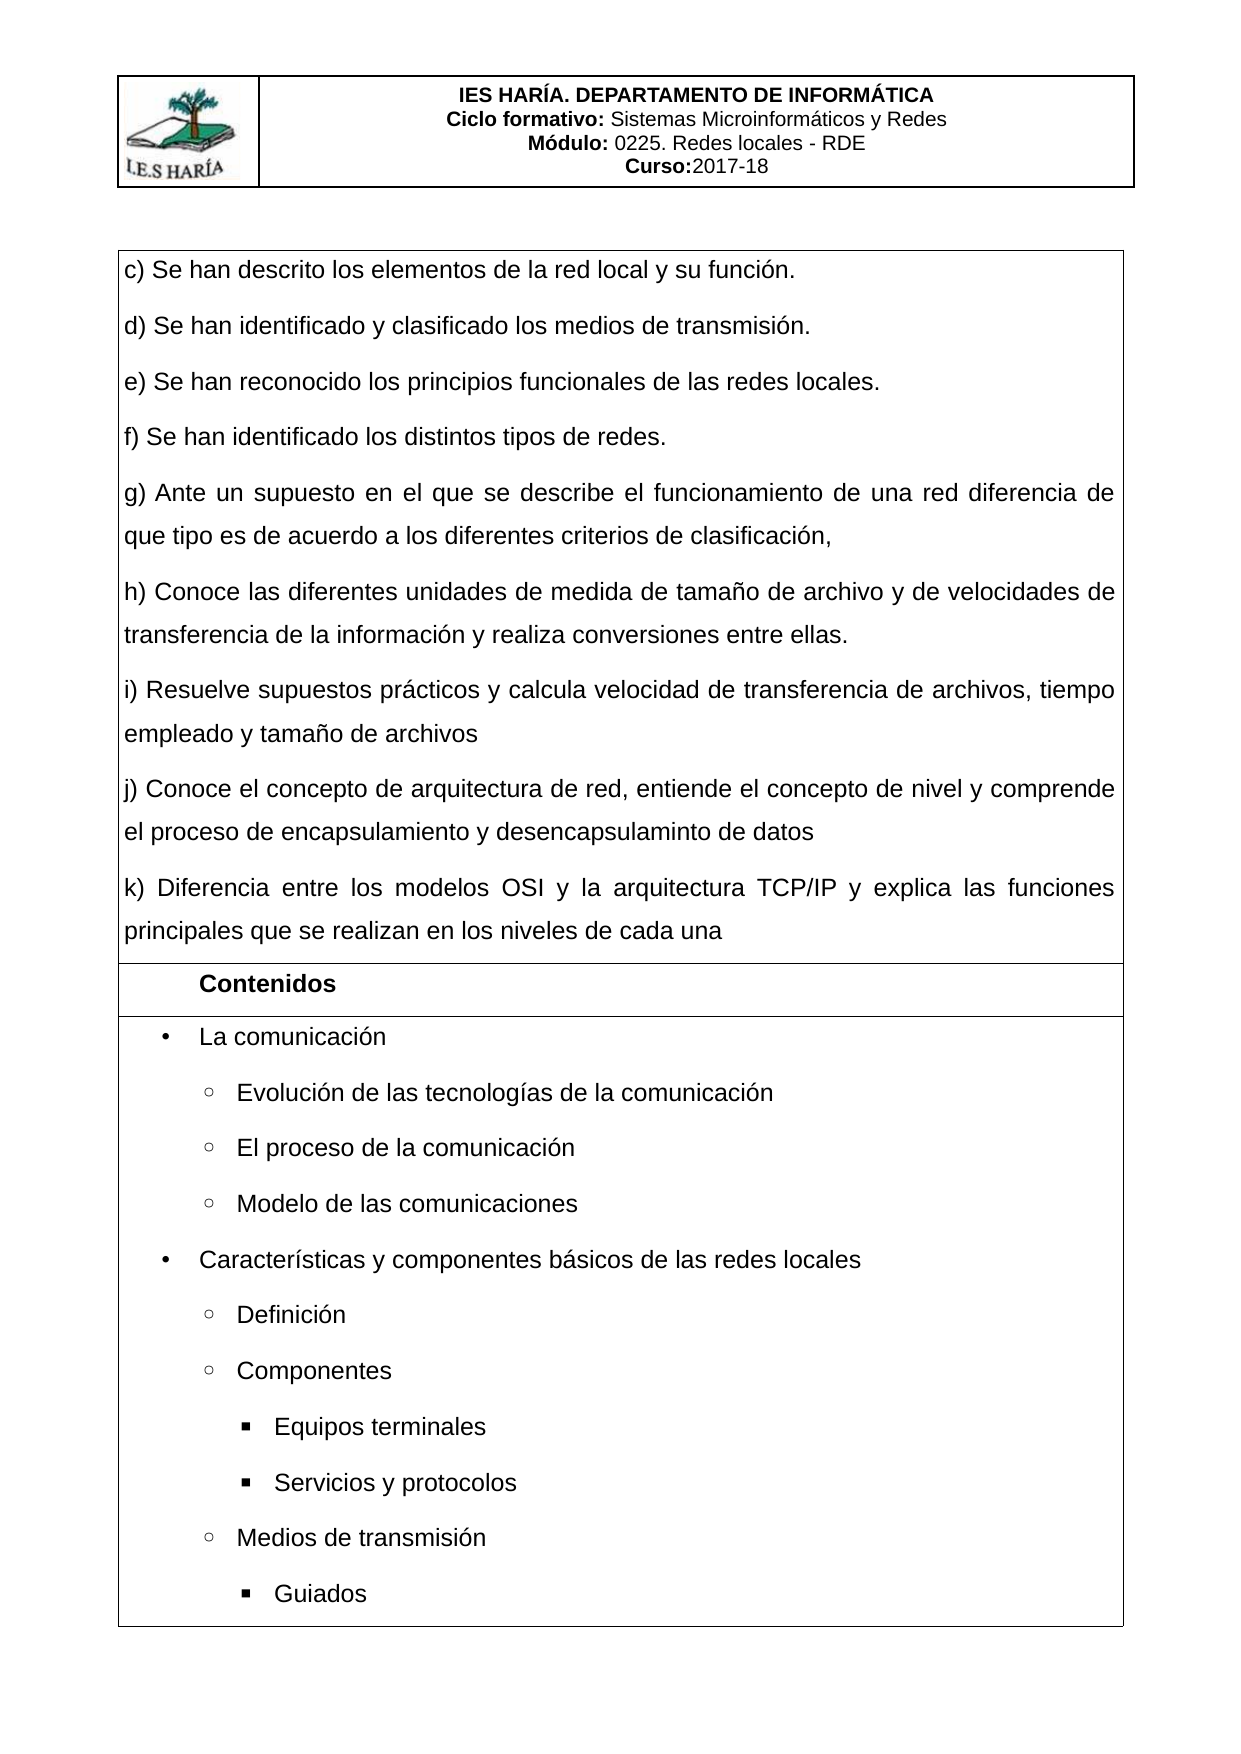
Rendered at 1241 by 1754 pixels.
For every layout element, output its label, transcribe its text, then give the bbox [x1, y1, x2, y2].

picture [123, 82, 241, 180]
table_cell c) Se han descrito los elementos de la red local y su función. d) Se han identificado y clasificado los medios de transmisión. e) Se han reconocido los principios funcionales de las redes locales. f) Se han identificado los distintos tipos de redes. g) Ante un supuesto en el que se describe el funcionamiento de una red diferencia de que tipo es de acuerdo a los diferentes criterios de clasificación, h) Conoce las diferentes unidades de medida de tamaño de archivo y de velocidades de transferencia de la información y realiza conversiones entre ellas. i) Resuelve supuestos prácticos y calcula velocidad de transferencia de archivos, tiempo empleado y tamaño de archivos j) Conoce el concepto de arquitectura de red, entiende el concepto de nivel y comprende el proceso de encapsulamiento y desencapsulaminto de datos k) Diferencia entre los modelos OSI y la arquitectura TCP/IP y explica las funciones principales que se realizan en los niveles de cada una [119, 251, 1123, 963]
table_cell Contenidos [119, 964, 1123, 1016]
table_cell La comunicación Evolución de las tecnologías de la comunicación El proceso de la comunicación Modelo de las comunicaciones Características y componentes básicos de las redes locales Definición Componentes Equipos terminales Servicios y protocolos Medios de transmisión Guiados No guiados Elementos de conexión Tarjetas de red Conectores Antenas Dispositivos intermedios Hub o concentrador Switch o conmutador Bridge o puente Router o enrutador Modem Clasificaciones de las redes locales Por la titularidad (dedicadas, compartidas) Por la topología ( bus, estrella, malla, anillo, árbol, irregular) Por la transferencia de información (conmutadas, de difusión) Por el tamaño (PAN, LAN, CAN, MAN y WAN) Por la relación funcional (P2P, cliente/servidor) Velocidad de transmisión de la información Unidades de medida de información y conversión Unidades de medida de velocidad de transmisión y conversión Cálculo de velocidades de transmisión, tiempos de transferencia y tamaño de archivos transferidos Arquitectura de redes Características Niveles de los protocolos (alto, bajo e intermedio) Arquitecturas por niveles Encapsulación/desencapsulación de datos Modelo de referencia OSI Arquitectura TCP/IP [119, 1017, 1123, 1626]
